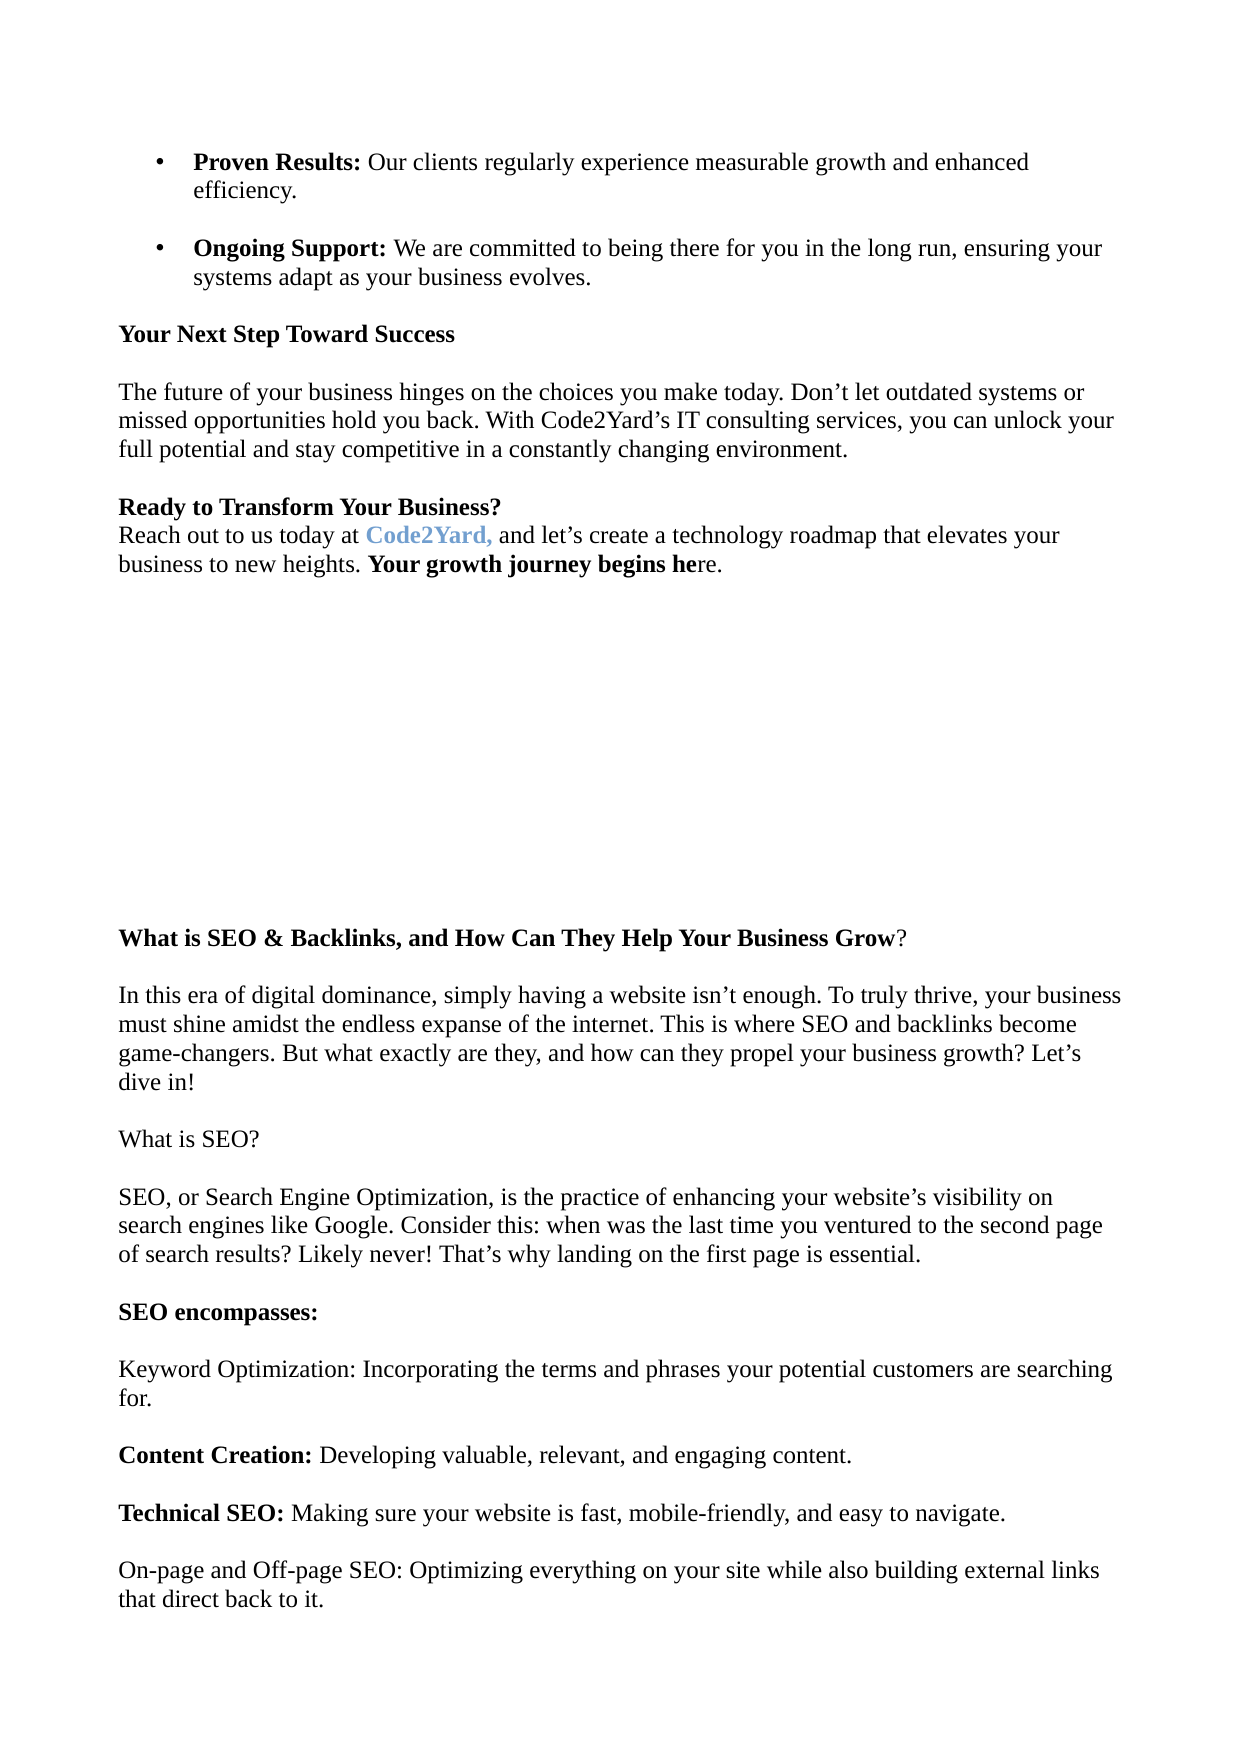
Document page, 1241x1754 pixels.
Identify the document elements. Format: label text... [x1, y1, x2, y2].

text In this era of digital dominance, simply having a website isn’t enough. To truly thrive, your business must shine amidst the endless expanse of the internet. This is where SEO and backlinks become game-changers. But what exactly are they, and how can they propel your business growth? Let’s dive in! [118, 981, 1122, 1096]
text What is SEO? [118, 1124, 1122, 1153]
text Ready to Transform Your Business? [118, 492, 1122, 521]
text Technical SEO: Making sure your website is fast, mobile-friendly, and easy to navigate. [118, 1498, 1122, 1527]
text The future of your business hinges on the choices you make today. Don’t let outdated systems or missed opportunities hold you back. With Code2Yard’s IT consulting services, you can unlock your full potential and stay competitive in a constantly changing environment. [118, 377, 1122, 463]
text Content Creation: Developing valuable, relevant, and engaging content. [118, 1441, 1122, 1469]
text On-page and Off-page SEO: Optimizing everything on your site while also building external links that direct back to it. [118, 1556, 1122, 1613]
text Reach out to us today at Code2Yard, and let’s create a technology roadmap that elevates your business to new heights. Your growth journey begins here. [118, 521, 1122, 578]
text Your Next Step Toward Success [118, 319, 1122, 348]
text SEO encompasses: [118, 1297, 1122, 1326]
text What is SEO & Backlinks, and How Can They Help Your Business Grow? [118, 923, 1122, 952]
list Ongoing Support: We are committed to being there for you in the long run, ensuring your systems adapt as your business evolves. [156, 233, 1122, 291]
list Proven Results: Our clients regularly experience measurable growth and enhanced efficiency. [156, 147, 1122, 204]
text Keyword Optimization: Incorporating the terms and phrases your potential customers are searching for. [118, 1354, 1122, 1412]
text SEO, or Search Engine Optimization, is the practice of enhancing your website’s visibility on search engines like Google. Consider this: when was the last time you ventured to the second page of search results? Likely never! That’s why landing on the first page is essential. [118, 1182, 1122, 1268]
